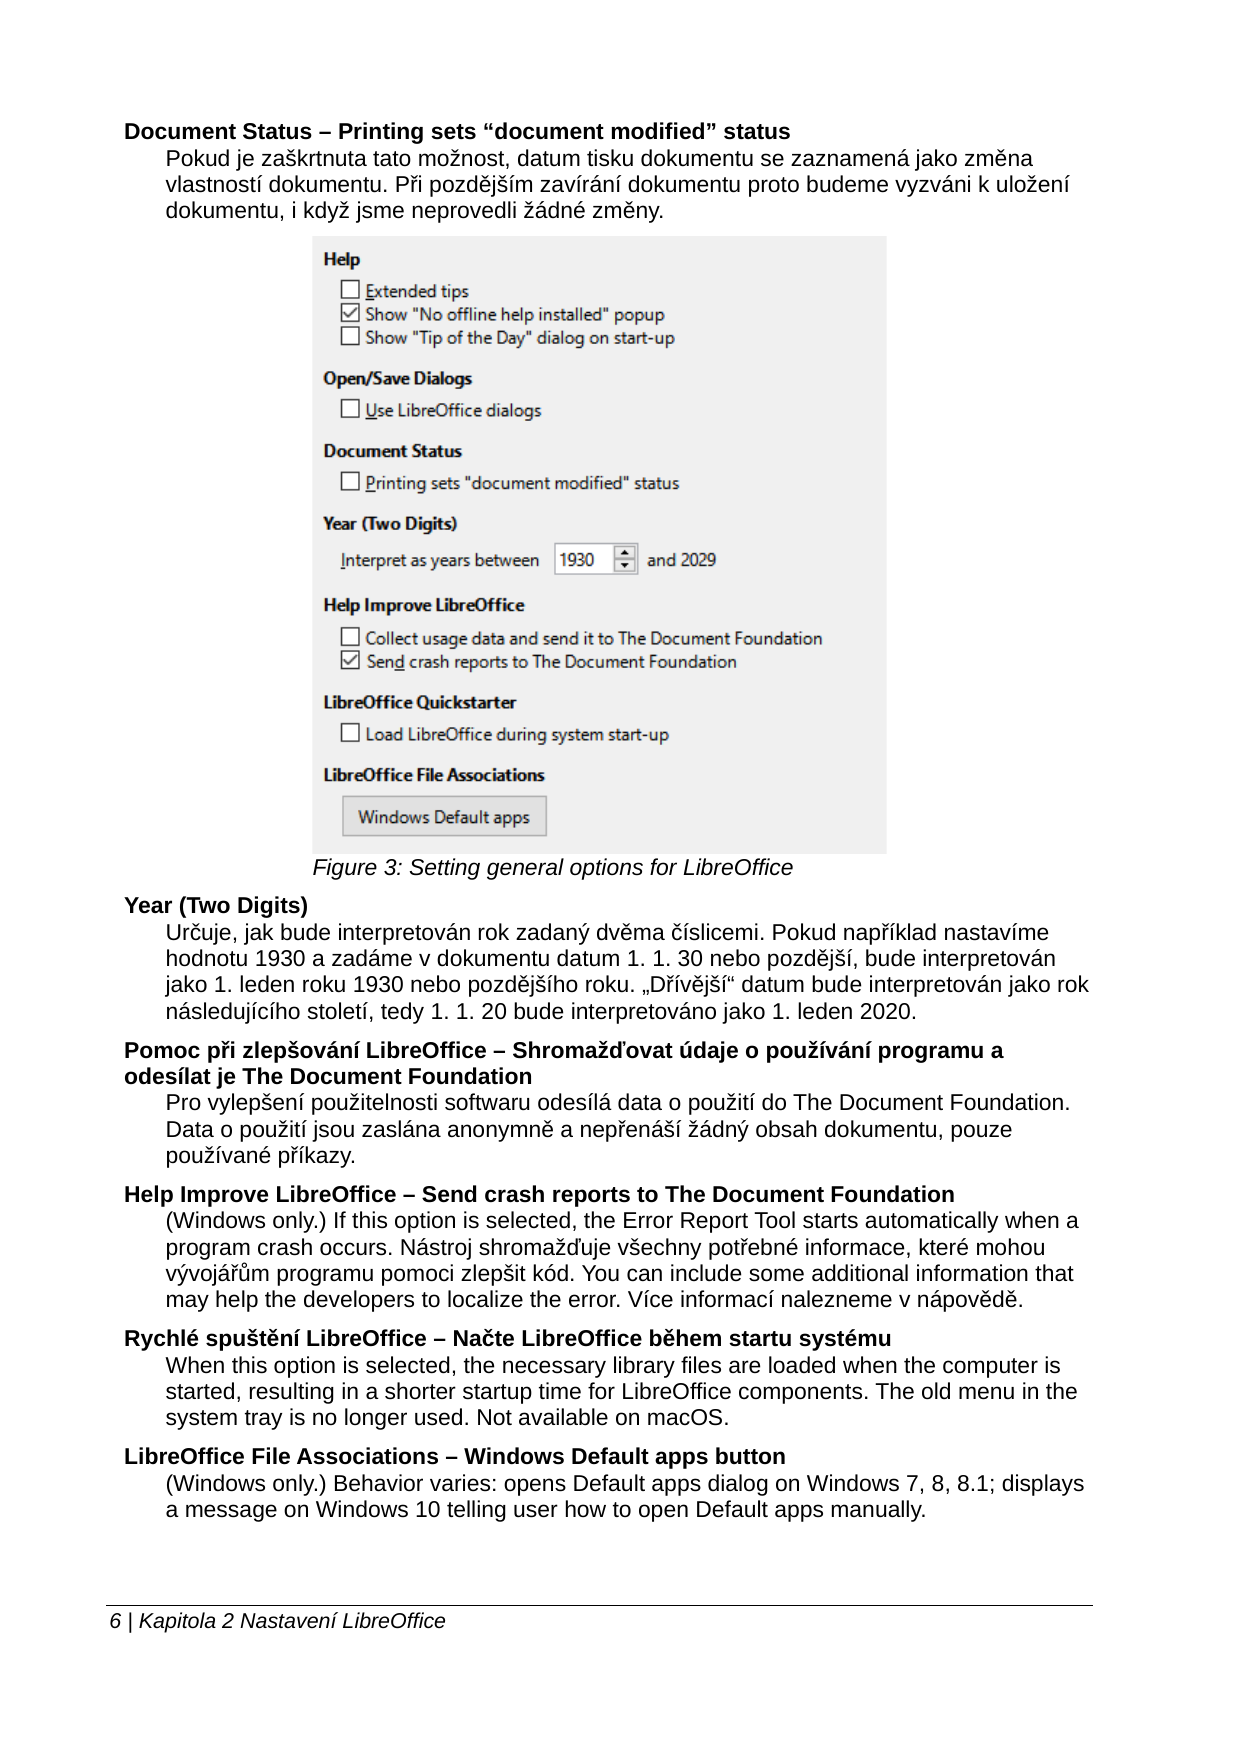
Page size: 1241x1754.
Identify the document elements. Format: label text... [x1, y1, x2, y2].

text Document Status – Printing sets “document modified” status [124, 118, 1093, 144]
text Pro vylepšení použitelnosti softwaru odesílá data o použití do The Document Foundation. Data o použití jsou zaslána anonymně a nepřenáší žádný obsah dokumentu, pouze používané příkazy. [165, 1089, 1093, 1168]
text Figure 3: Setting general options for LibreOffice [312, 854, 887, 880]
text (Windows only.) Behavior varies: opens Default apps dialog on Windows 7, 8, 8.1; displays a message on Windows 10 telling user how to open Default apps manually. [165, 1469, 1093, 1522]
text When this option is selected, the necessary library files are loaded when the computer is started, resulting in a shorter startup time for LibreOffice components. The old menu in the system tray is no longer used. Not available on macOS. [165, 1352, 1093, 1431]
text Rychlé spuštění LibreOffice – Načte LibreOffice během startu systému [124, 1325, 1093, 1352]
text Help Improve LibreOffice – Send crash reports to The Document Foundation [124, 1181, 1093, 1207]
text Určuje, jak bude interpretován rok zadaný dvěma číslicemi. Pokud například nastavíme hodnotu 1930 a zadáme v dokumentu datum 1. 1. 30 nebo pozdější, bude interpretován jako 1. leden roku 1930 nebo pozdějšího roku. „Dřívější“ datum bude interpretován jako rok následujícího století, tedy 1. 1. 20 bude interpretováno jako 1. leden 2020. [165, 919, 1093, 1024]
text LibreOffice File Associations – Windows Default apps button [124, 1443, 1093, 1469]
text Pomoc při zlepšování LibreOffice – Shromažďovat údaje o používání programu a odesílat je The Document Foundation [124, 1037, 1093, 1089]
text (Windows only.) If this option is selected, the Error Report Tool starts automatically when a program crash occurs. Nástroj shromažďuje všechny potřebné informace, které mohou vývojářům programu pomoci zlepšit kód. You can include some additional information that may help the developers to localize the error. Více informací nalezneme v nápovědě. [165, 1207, 1093, 1313]
text Year (Two Digits) [124, 892, 1093, 919]
picture [312, 236, 887, 854]
text Pokud je zaškrtnuta tato možnost, datum tisku dokumentu se zaznamená jako změna vlastností dokumentu. Při pozdějším zavírání dokumentu proto budeme vyzváni k uložení dokumentu, i když jsme neprovedli žádné změny. [165, 144, 1093, 223]
